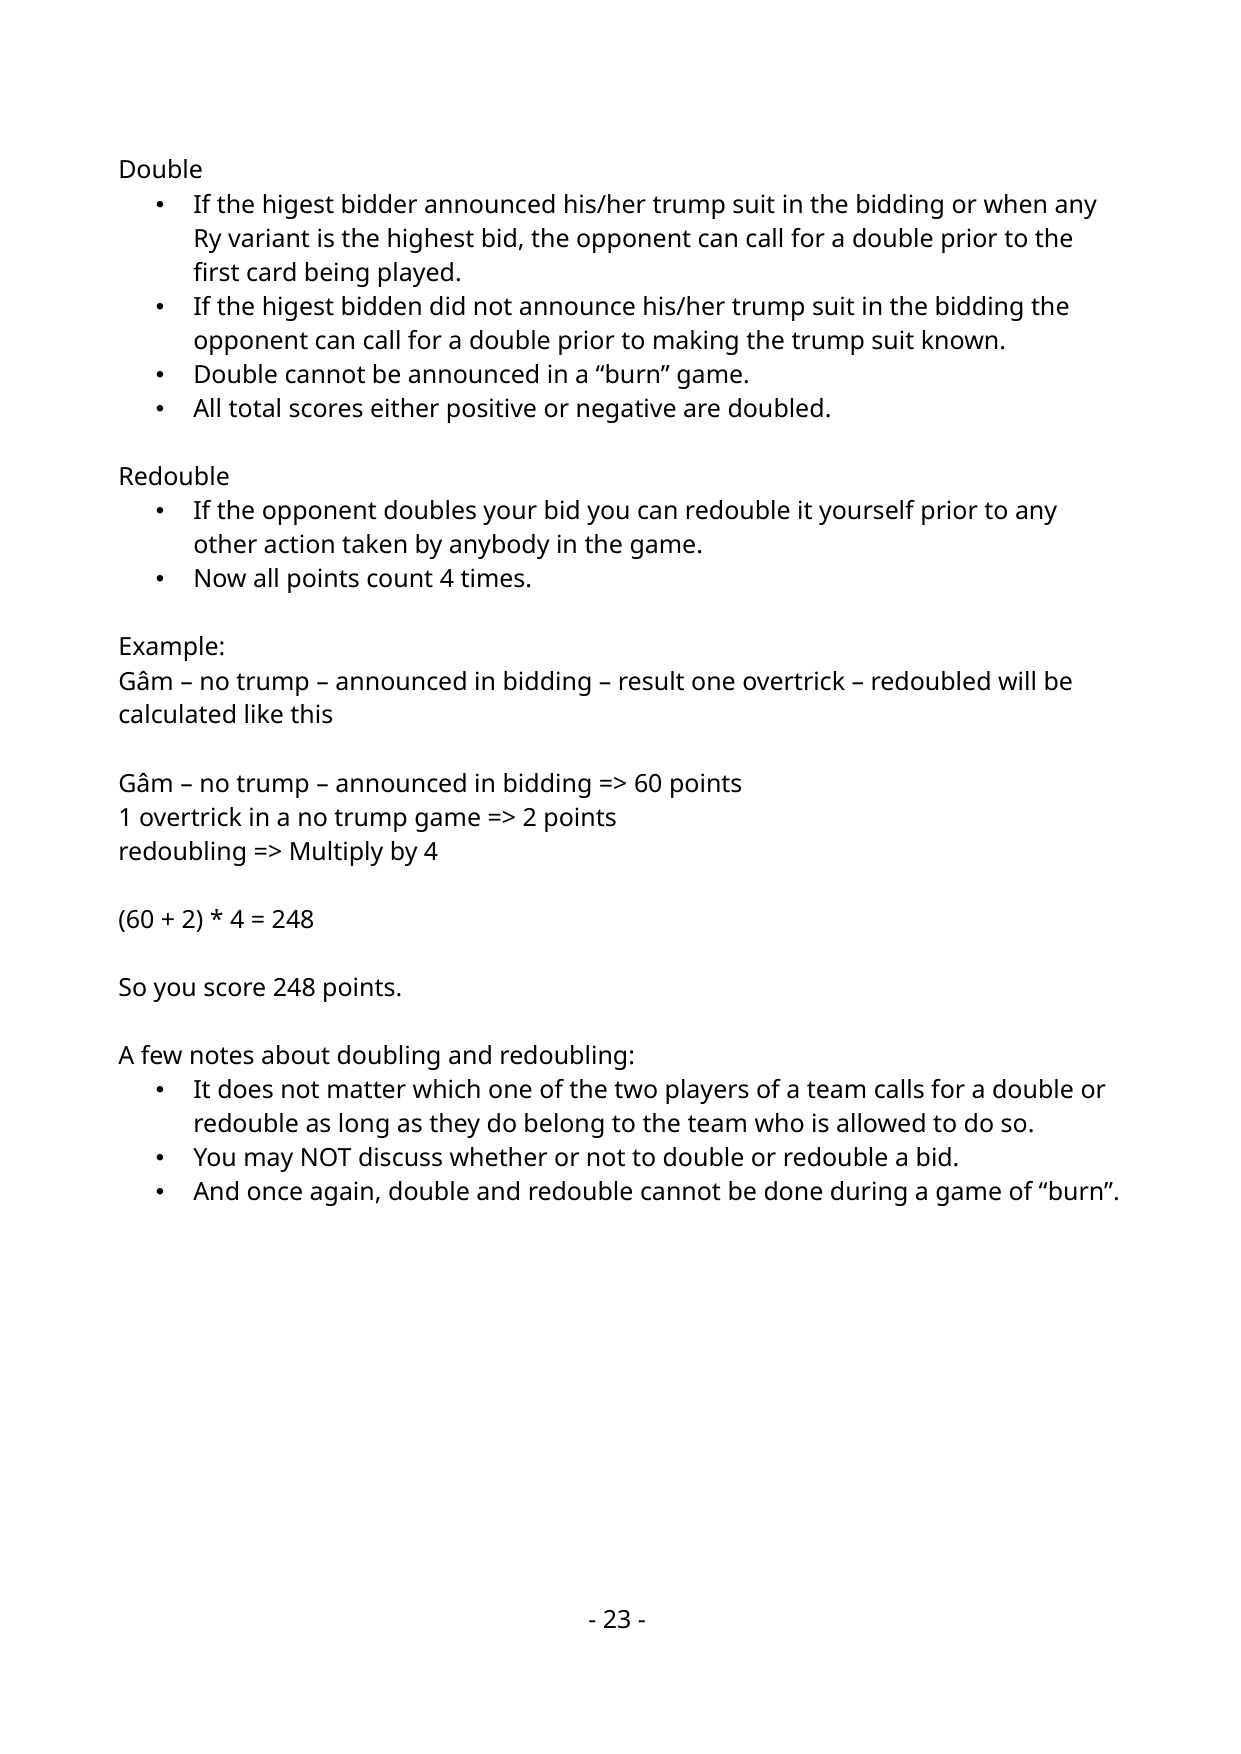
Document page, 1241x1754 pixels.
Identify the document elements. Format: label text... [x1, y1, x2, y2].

list Now all points count 4 times. [156, 561, 1122, 595]
text A few notes about doubling and redoubling: [118, 1038, 1122, 1072]
list If the higest bidden did not announce his/her trump suit in the bidding the opponent can call for a double prior to making the trump suit known. [156, 288, 1122, 357]
text (60 + 2) * 4 = 248 [118, 902, 1122, 936]
text 1 overtrick in a no trump game => 2 points [118, 799, 1122, 833]
text Redouble [118, 459, 1122, 493]
list And once again, double and redouble cannot be done during a game of “burn”. [156, 1174, 1122, 1208]
list It does not matter which one of the two players of a team calls for a double or redouble as long as they do belong to the team who is allowed to do so. [156, 1072, 1122, 1140]
text Gâm – no trump – announced in bidding – result one overtrick – redoubled will be calculated like this [118, 663, 1122, 731]
text So you score 248 points. [118, 970, 1122, 1004]
list All total scores either positive or negative are doubled. [156, 391, 1122, 425]
text Double [118, 152, 1122, 186]
text Gâm – no trump – announced in bidding => 60 points [118, 765, 1122, 799]
list Double cannot be announced in a “burn” game. [156, 357, 1122, 391]
text Example: [118, 629, 1122, 663]
list You may NOT discuss whether or not to double or redouble a bid. [156, 1140, 1122, 1174]
text redoubling => Multiply by 4 [118, 833, 1122, 867]
list If the higest bidder announced his/her trump suit in the bidding or when any Ry variant is the highest bid, the opponent can call for a double prior to the first card being played. [156, 186, 1122, 288]
list If the opponent doubles your bid you can redouble it yourself prior to any other action taken by anybody in the game. [156, 493, 1122, 561]
